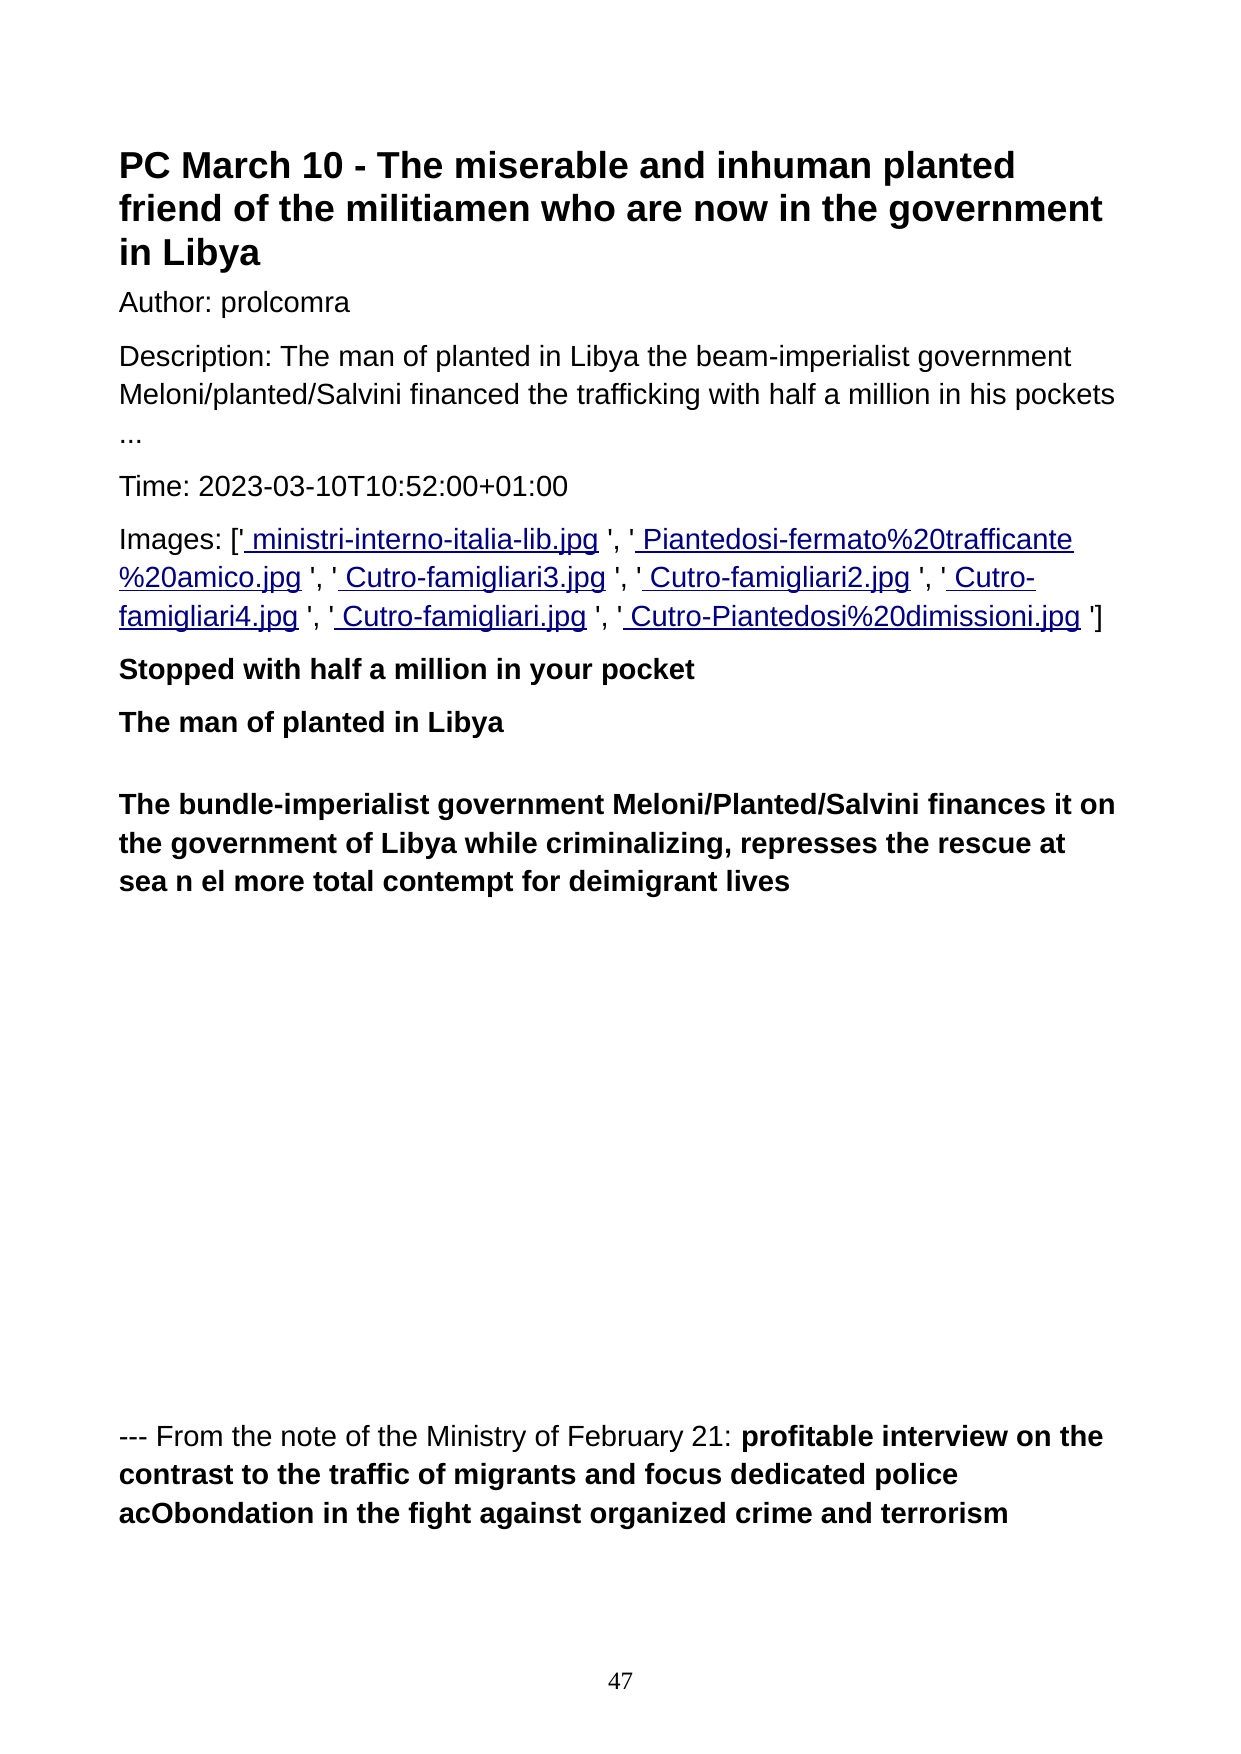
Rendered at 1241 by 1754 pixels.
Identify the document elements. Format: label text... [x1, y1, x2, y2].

text Stopped with half a million in your pocket [118, 652, 1122, 686]
text Time: 2023-03-10T10:52:00+01:00 [118, 469, 1122, 502]
text Description: The man of planted in Libya the beam-imperialist government Meloni/planted/Salvini financed the trafficking with half a million in his pockets ... [118, 338, 1122, 449]
text --- From the note of the Ministry of February 21: profitable interview on the contrast to the traffic of migrants and focus dedicated police acObondation in the fight against organized crime and terrorism [118, 917, 1122, 1529]
subtitle PC March 10 - The miserable and inhuman planted friend of the militiamen who are now in the government in Libya [118, 143, 1122, 273]
text Images: [' ministri-interno-italia-lib.jpg ', ' Piantedosi-fermato%20trafficante%20amico.jpg ', ' Cutro-famigliari3.jpg ', ' Cutro-famigliari2.jpg ', ' Cutro-famigliari4.jpg ', ' Cutro-famigliari.jpg ', ' Cutro-Piantedosi%20dimissioni.jpg '] [118, 522, 1122, 632]
text The man of planted in Libya [118, 705, 1122, 739]
text The bundle-imperialist government Meloni/Planted/Salvini finances it on the government of Libya while criminalizing, represses the rescue at sea n el more total contempt for deimigrant lives [118, 787, 1122, 898]
text Author: prolcomra [118, 285, 1122, 319]
